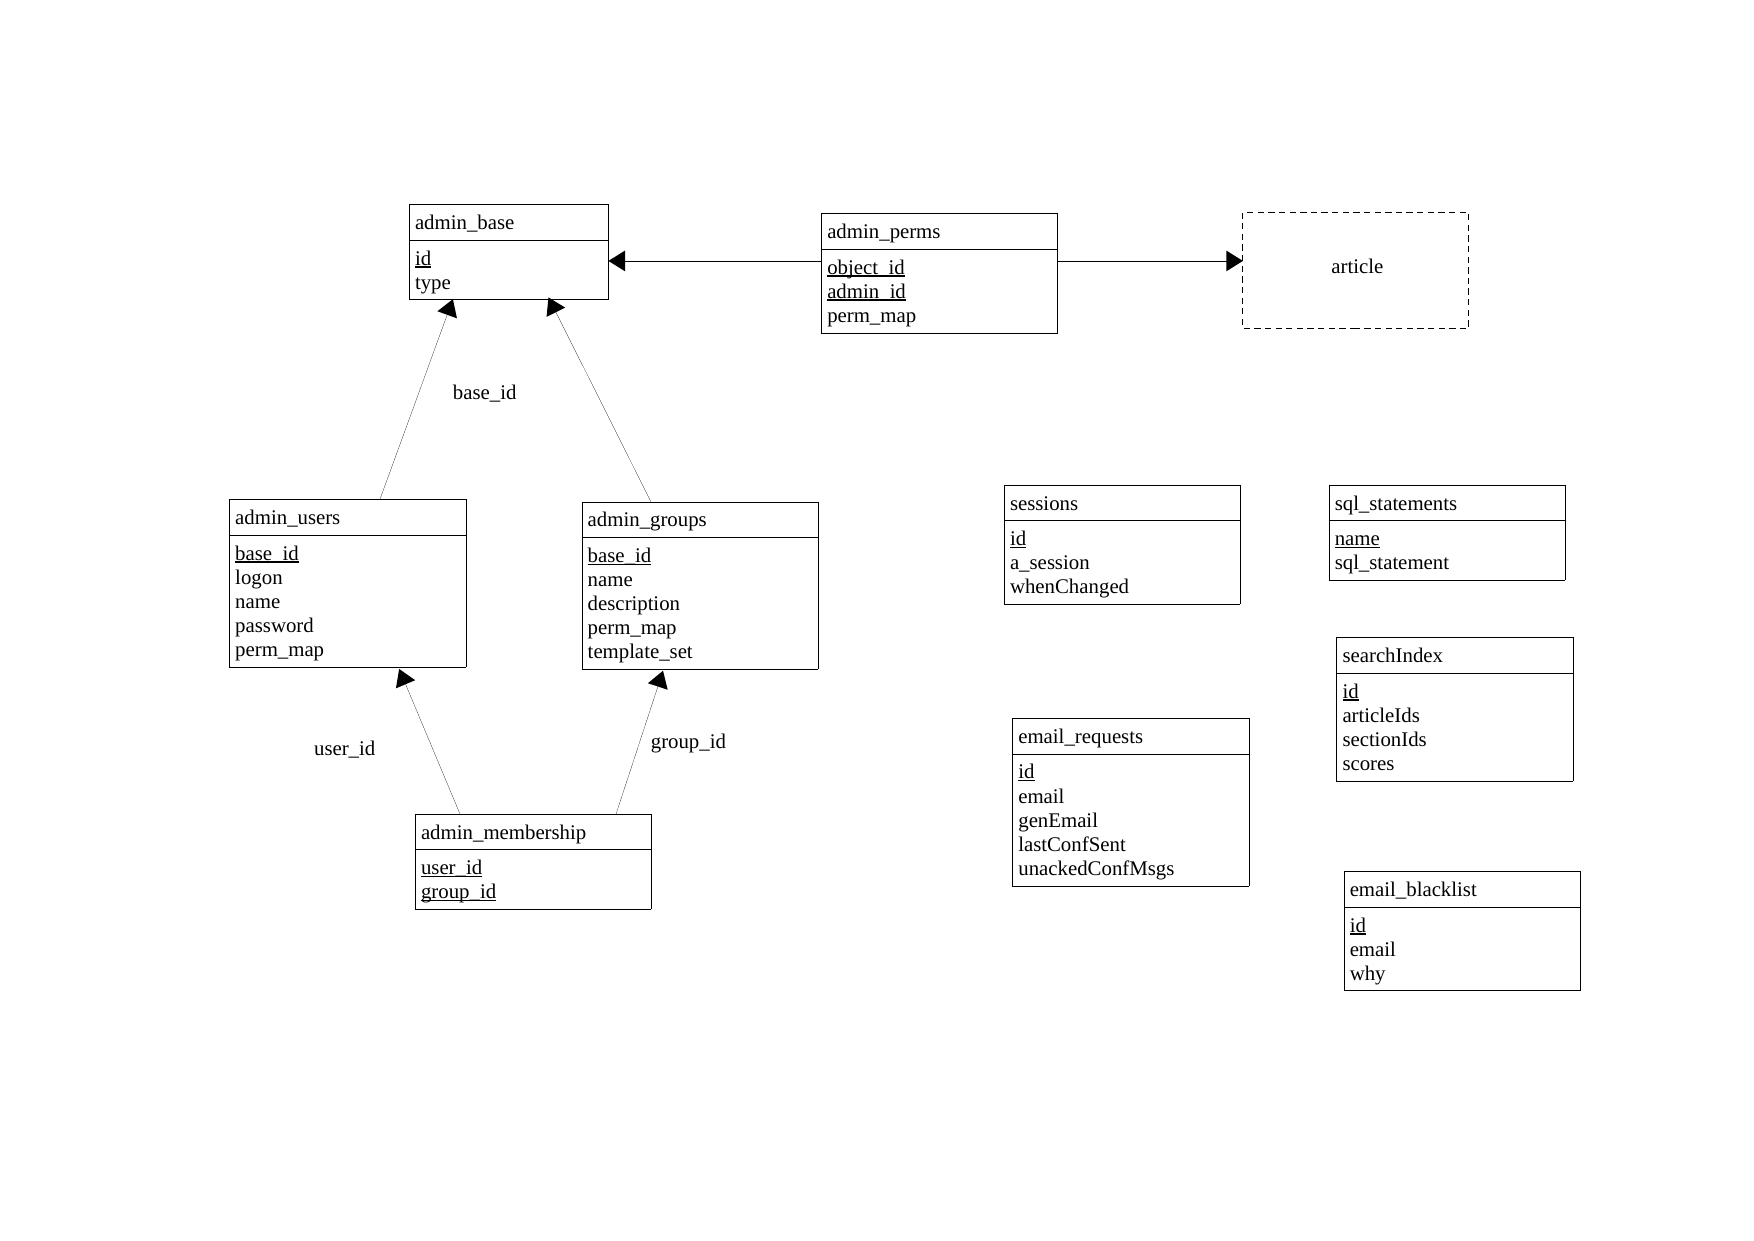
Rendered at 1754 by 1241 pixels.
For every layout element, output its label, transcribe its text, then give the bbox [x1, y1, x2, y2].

table_cell name sql_statement [1330, 521, 1565, 580]
table_header email_blacklist [1345, 872, 1580, 907]
table_header sql_statements [1330, 486, 1565, 520]
table_header sessions [1005, 486, 1240, 520]
table_cell user_id group_id [416, 850, 651, 909]
table_cell id articleIds sectionIds scores [1337, 674, 1573, 781]
table_cell id email why [1345, 908, 1580, 990]
table_header searchIndex [1337, 638, 1573, 673]
table_header admin_perms [822, 214, 1057, 249]
table_cell object_id admin_id perm_map [822, 250, 1057, 332]
table_cell base_id logon name password perm_map [230, 536, 466, 667]
table_cell id email genEmail lastConfSent unackedConfMsgs [1013, 755, 1249, 886]
table_header admin_users [230, 500, 466, 535]
table_header admin_base [410, 205, 608, 240]
table_cell id type [410, 241, 608, 299]
table_header admin_groups [583, 503, 818, 537]
table_header email_requests [1013, 719, 1249, 754]
table_cell base_id name description perm_map template_set [583, 538, 818, 669]
table_header admin_membership [416, 815, 651, 849]
table_cell id a_session whenChanged [1005, 521, 1240, 604]
